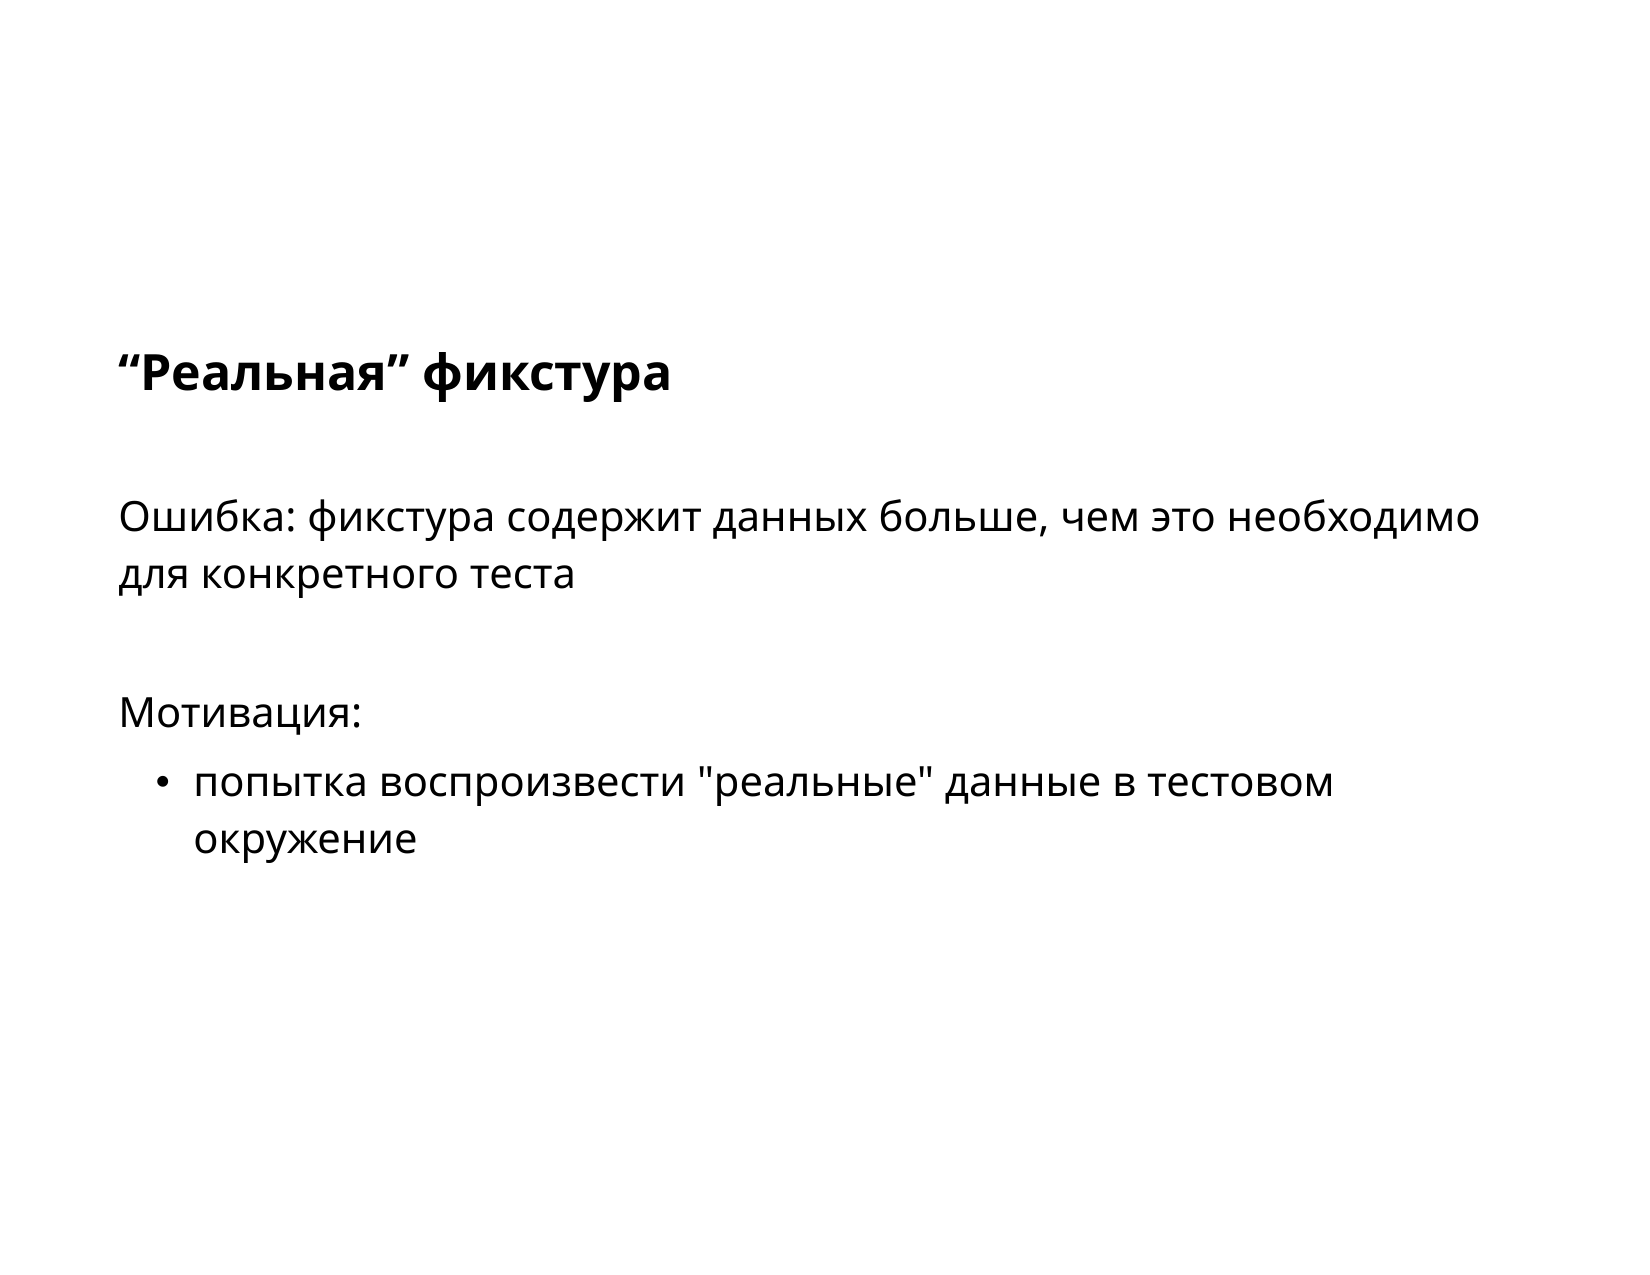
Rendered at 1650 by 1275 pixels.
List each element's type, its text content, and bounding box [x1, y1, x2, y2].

subtitle “Реальная” фикстура [118, 337, 1532, 405]
list попытка воспроизвести "реальные" данные в тестовом окружение [156, 752, 1532, 865]
text Ошибка: фикстура содержит данных больше, чем это необходимо для конкретного теста [118, 487, 1532, 601]
text Мотивация: [118, 682, 1532, 739]
